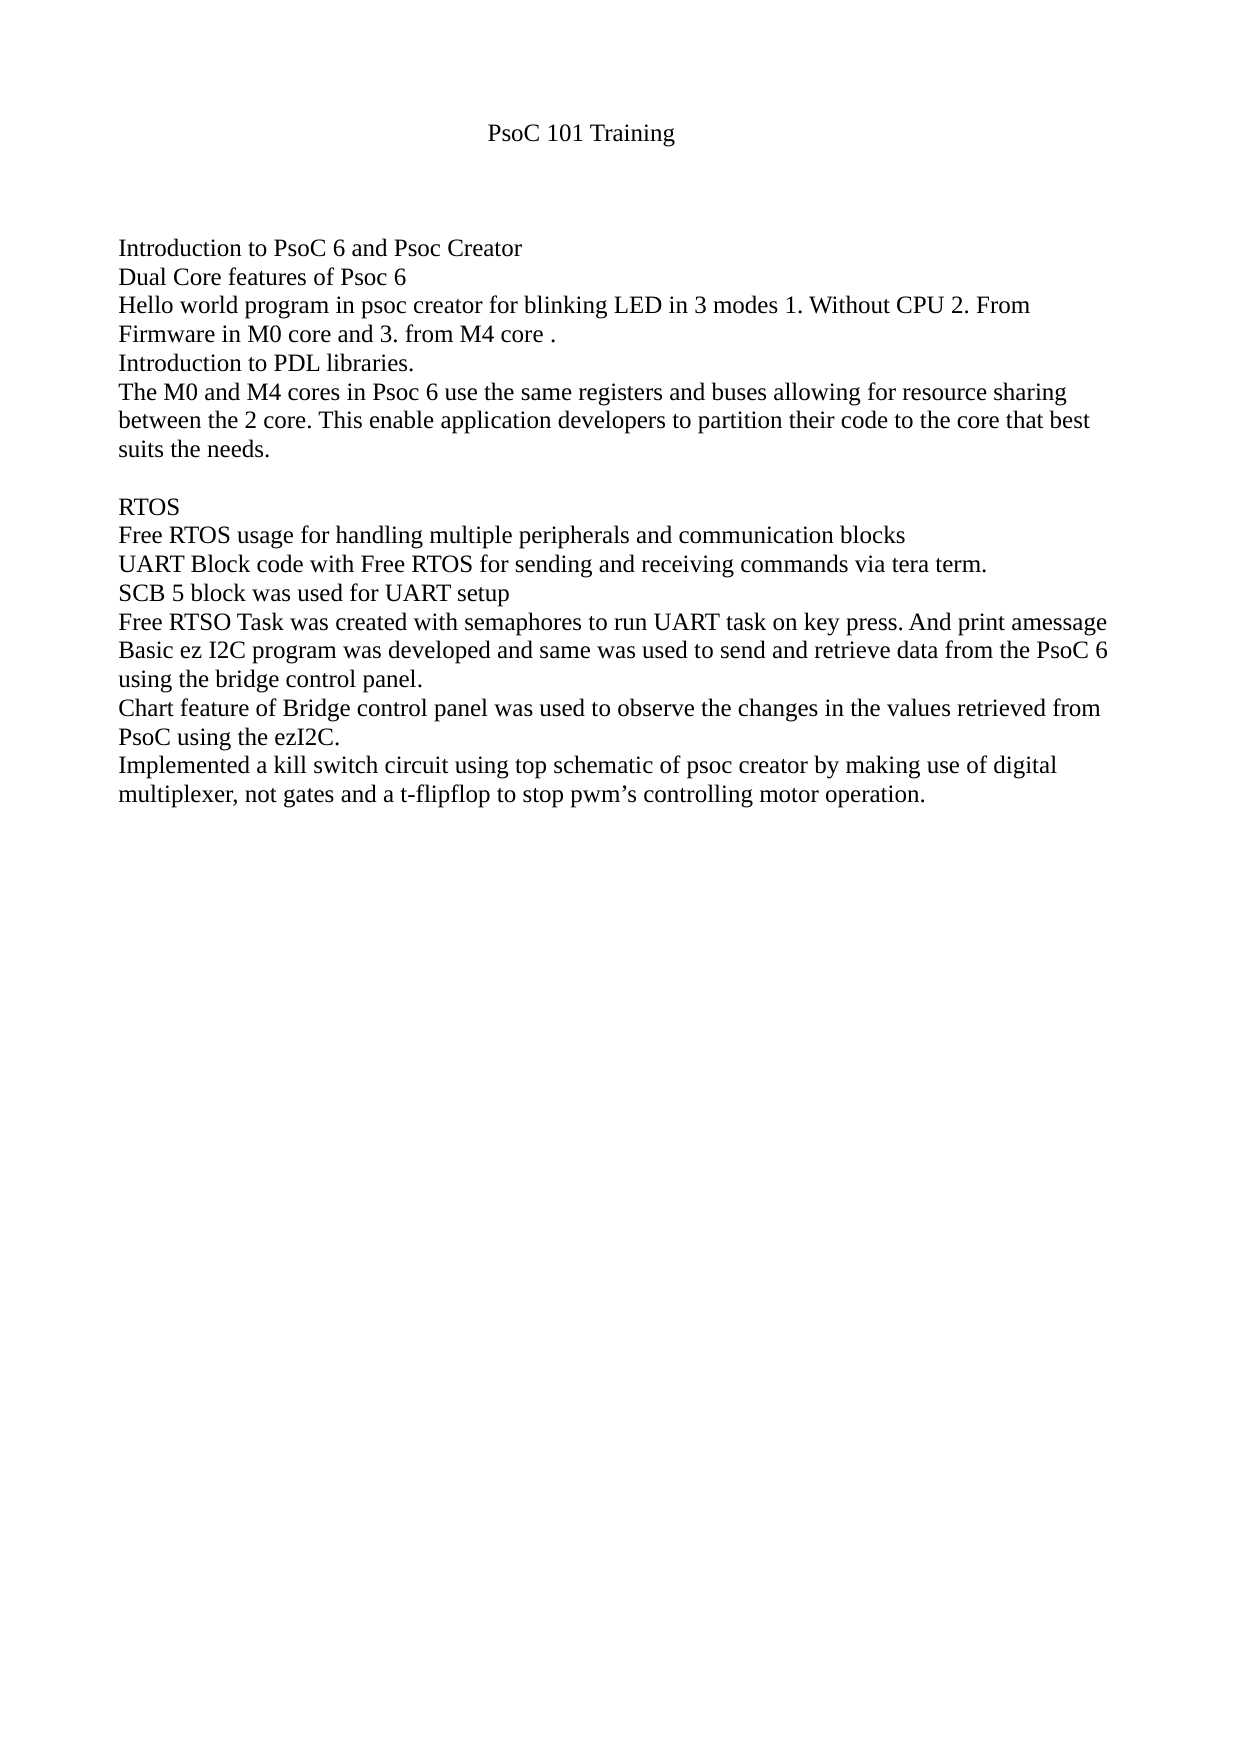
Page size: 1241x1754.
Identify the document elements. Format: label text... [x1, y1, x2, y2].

text Introduction to PDL libraries. [118, 348, 1122, 377]
text Chart feature of Bridge control panel was used to observe the changes in the values retrieved from PsoC using the ezI2C. [118, 693, 1122, 751]
text Free RTOS usage for handling multiple peripherals and communication blocks UART Block code with Free RTOS for sending and receiving commands via tera term. [118, 521, 1122, 578]
text RTOS [118, 492, 1122, 521]
text Implemented a kill switch circuit using top schematic of psoc creator by making use of digital multiplexer, not gates and a t-flipflop to stop pwm’s controlling motor operation. [118, 751, 1122, 837]
text Hello world program in psoc creator for blinking LED in 3 modes 1. Without CPU 2. From Firmware in M0 core and 3. from M4 core . [118, 291, 1122, 348]
text Basic ez I2C program was developed and same was used to send and retrieve data from the PsoC 6 using the bridge control panel. [118, 636, 1122, 693]
text PsoC 101 Training [118, 118, 1122, 147]
text SCB 5 block was used for UART setup Free RTSO Task was created with semaphores to run UART task on key press. And print amessage [118, 578, 1122, 636]
text The M0 and M4 cores in Psoc 6 use the same registers and buses allowing for resource sharing between the 2 core. This enable application developers to partition their code to the core that best suits the needs. [118, 377, 1122, 463]
text Introduction to PsoC 6 and Psoc Creator [118, 233, 1122, 262]
text Dual Core features of Psoc 6 [118, 262, 1122, 291]
